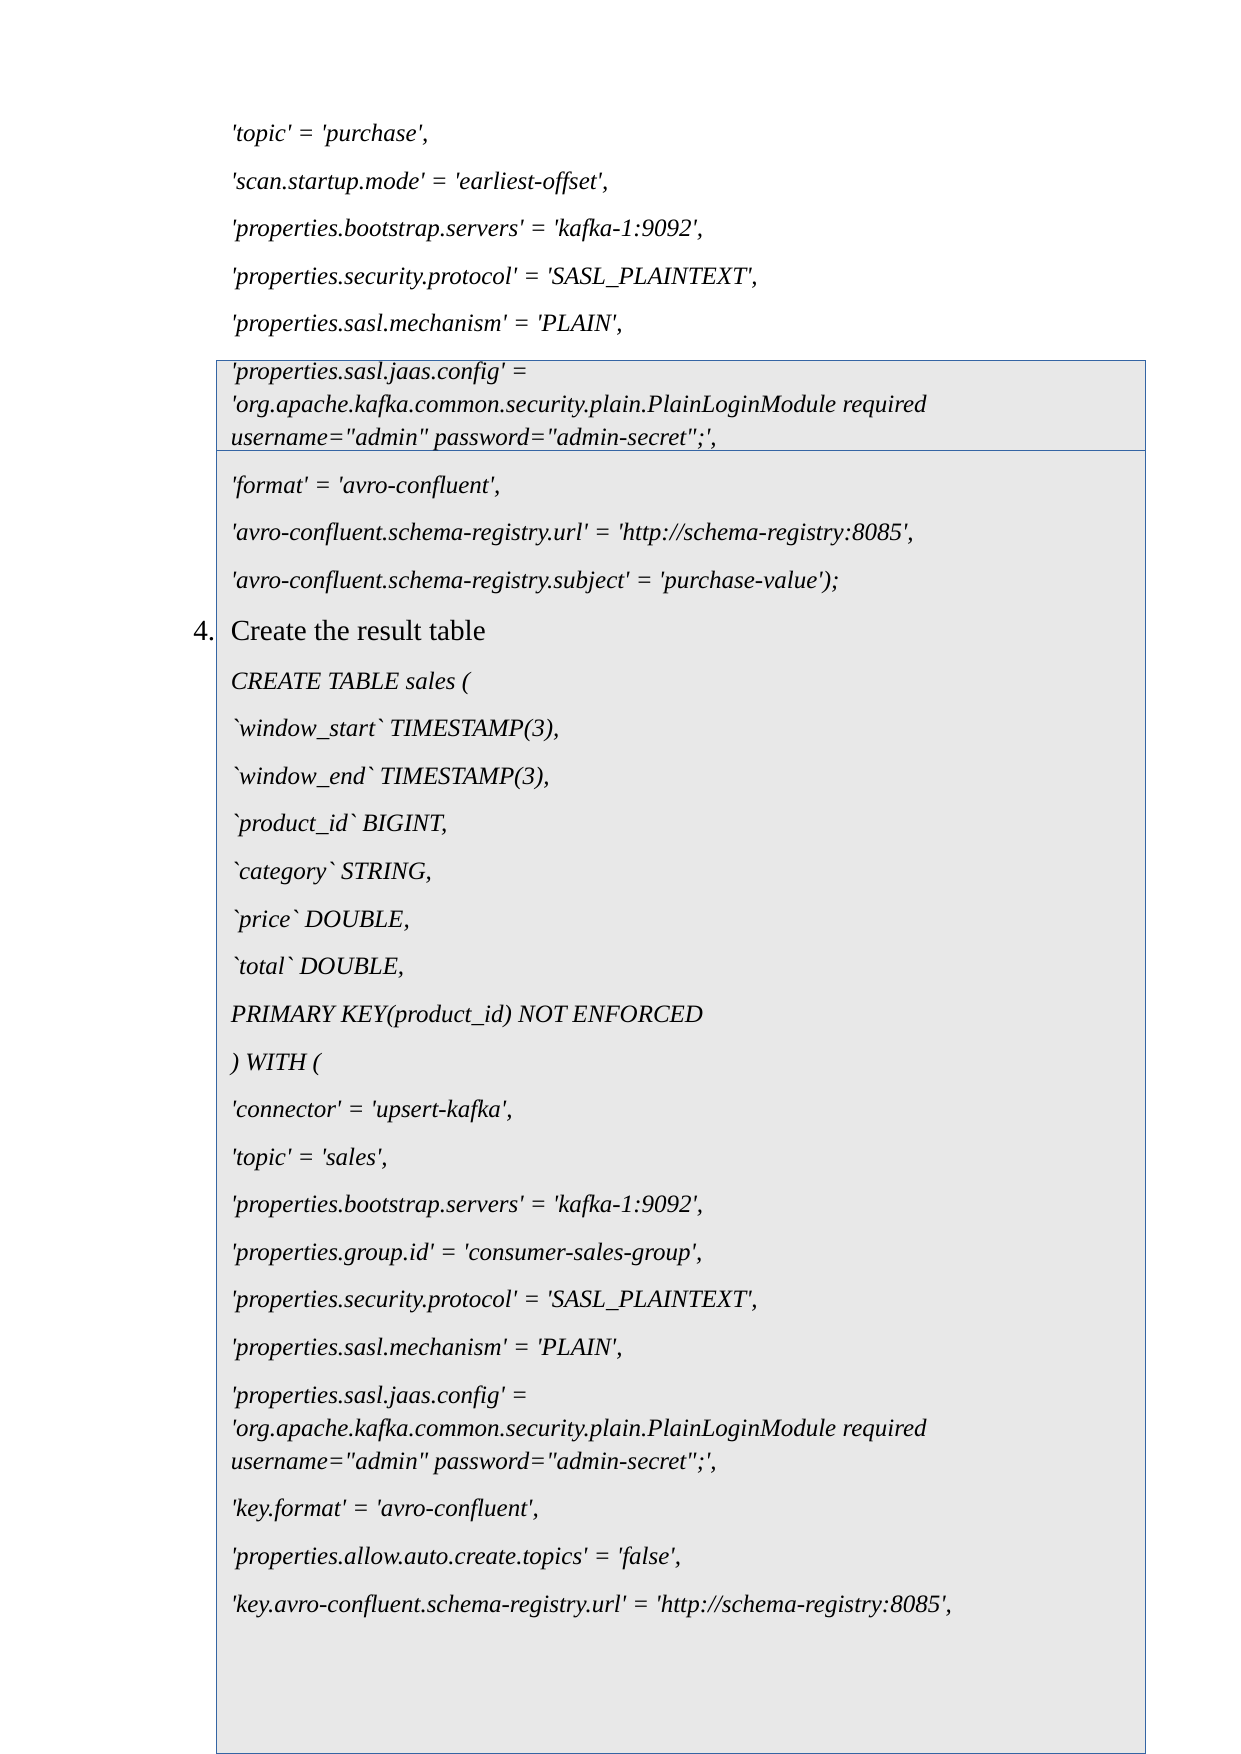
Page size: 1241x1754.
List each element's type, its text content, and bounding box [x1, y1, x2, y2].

list 'properties.sasl.jaas.config' = 'org.apache.kafka.common.security.plain.PlainLoginModule required username="admin" password="admin-secret";', [193, 356, 1122, 451]
list `price` DOUBLE, [193, 904, 216, 932]
list ) WITH ( [193, 1047, 216, 1075]
list 'topic' = 'sales', [193, 1142, 216, 1171]
list `window_start` TIMESTAMP(3), [193, 713, 216, 742]
list `category` STRING, [193, 856, 216, 885]
list 'scan.startup.mode' = 'earliest-offset', [193, 166, 1122, 194]
list 'key.format' = 'avro-confluent', [193, 1493, 216, 1522]
list 'properties.bootstrap.servers' = 'kafka-1:9092', [193, 213, 1122, 242]
list Create the result table [193, 613, 216, 646]
list 'connector' = 'upsert-kafka', [193, 1094, 216, 1123]
list `window_end` TIMESTAMP(3), [193, 761, 216, 790]
list 'properties.security.protocol' = 'SASL_PLAINTEXT', [193, 261, 1122, 290]
list 'topic' = 'purchase', [193, 118, 1122, 147]
list `product_id` BIGINT, [193, 808, 216, 837]
list 'properties.sasl.mechanism' = 'PLAIN', [193, 308, 1122, 337]
list `total` DOUBLE, [193, 951, 216, 980]
list CREATE TABLE sales ( [193, 666, 216, 694]
list 'format' = 'avro-confluent', [193, 470, 216, 498]
